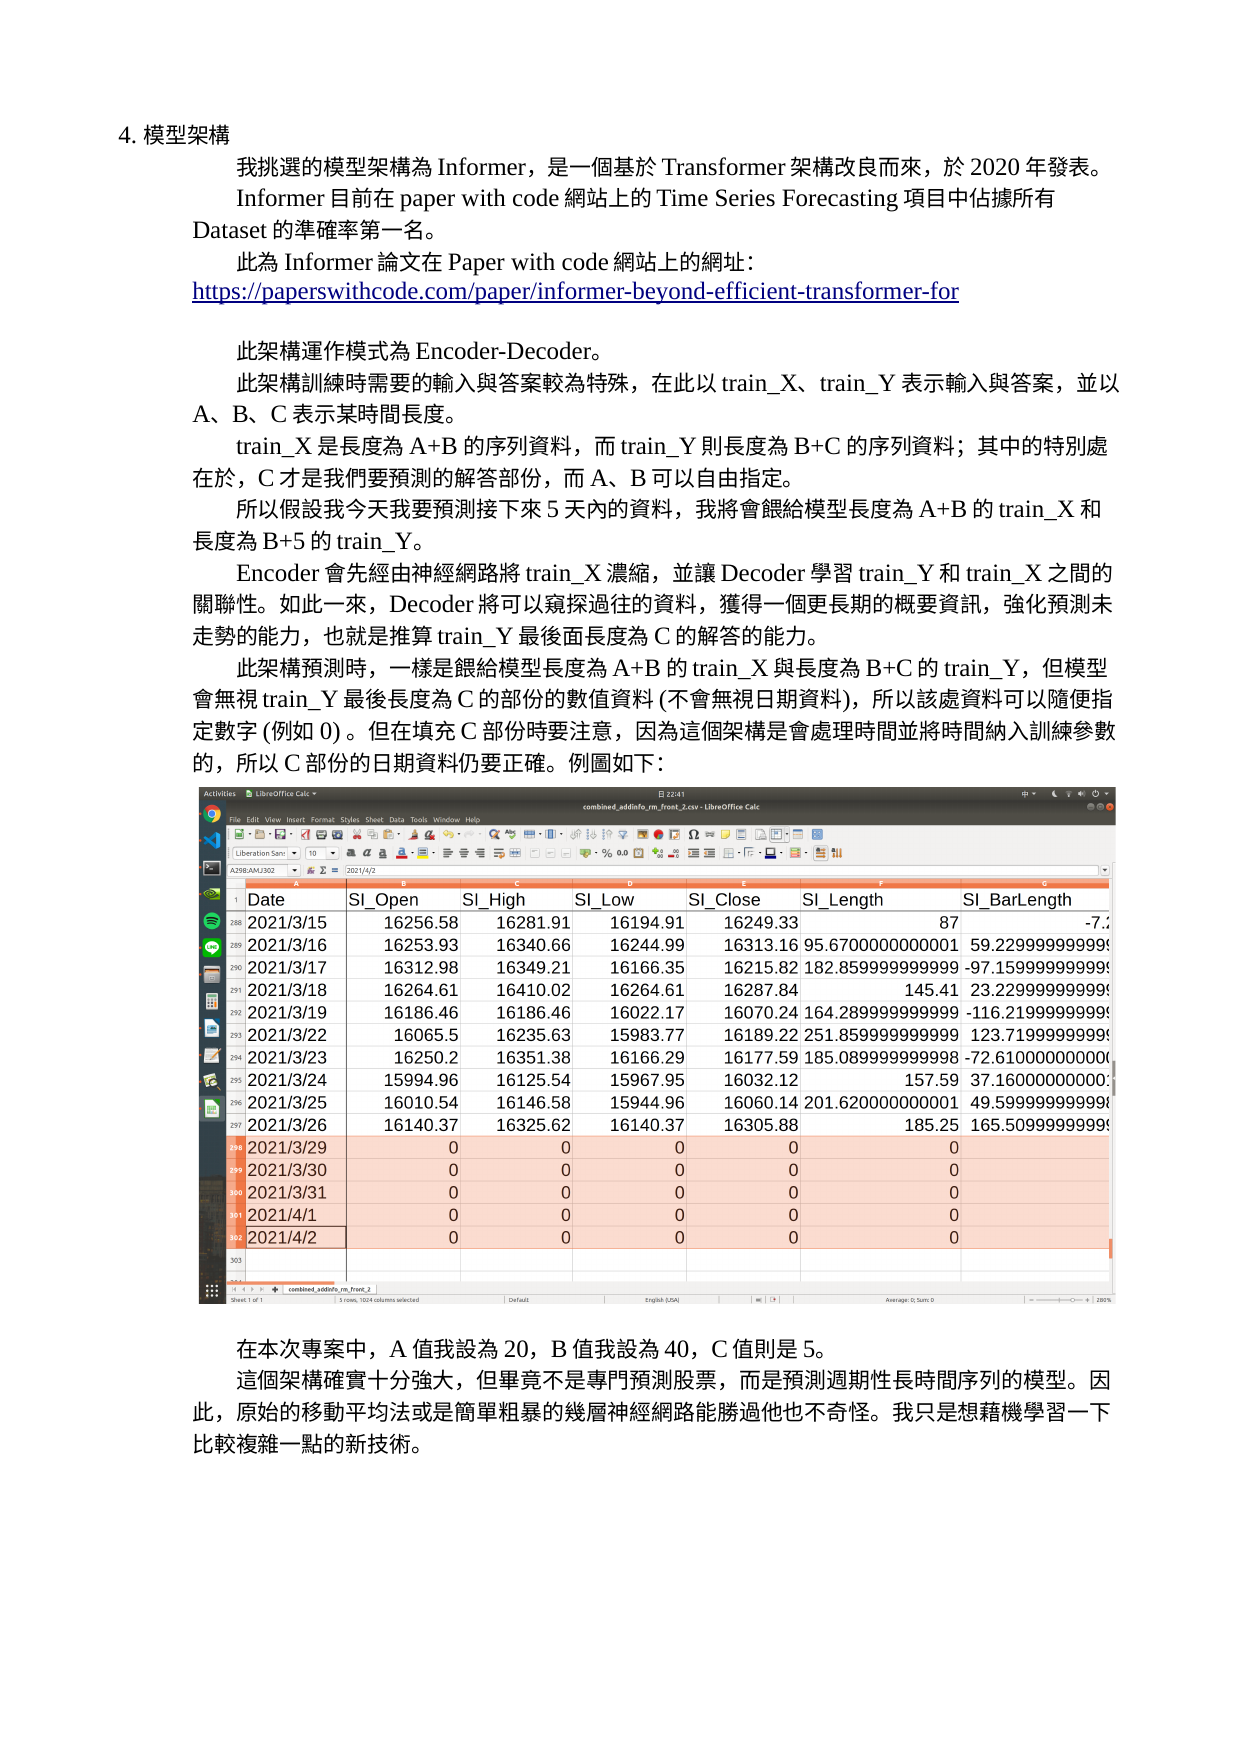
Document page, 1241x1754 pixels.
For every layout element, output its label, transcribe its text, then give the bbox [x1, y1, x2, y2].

text 所以假設我今天我要預測接下來5天內的資料，我將會餵給模型長度為A+B的train_X和 長度為B+5的train_Y。 [118, 492, 1122, 556]
text Encoder會先經由神經網路將train_X濃縮，並讓Decoder學習train_Y和train_X之間的 關聯性。如此一來，Decoder將可以窺探過往的資料，獲得一個更長期的概要資訊，強化預測未 走勢的能力，也就是推算train_Y最後面長度為C的解答的能力。 [118, 556, 1122, 651]
text 此架構預測時，一樣是餵給模型長度為A+B的train_X與長度為B+C的train_Y，但模型 會無視train_Y最後長度為C的部份的數值資料 (不會無視日期資料)，所以該處資料可以隨便指 定數字 (例如 0) 。但在填充C部份時要注意，因為這個架構是會處理時間並將時間納入訓練參數 的，所以C部份的日期資料仍要正確。例圖如下： [118, 651, 1122, 777]
text train_X是長度為A+B的序列資料，而train_Y則長度為B+C的序列資料；其中的特別處 在於，C才是我們要預測的解答部份，而A、B可以自由指定。 [118, 429, 1122, 492]
text 這個架構確實十分強大，但畢竟不是專門預測股票，而是預測週期性長時間序列的模型。因 此，原始的移動平均法或是簡單粗暴的幾層神經網路能勝過他也不奇怪。我只是想藉機學習一下 比較複雜一點的新技術。 [118, 1363, 1122, 1458]
text 此架構訓練時需要的輸入與答案較為特殊，在此以train_X、train_Y表示輸入與答案，並以 A、B、C表示某時間長度。 [118, 366, 1122, 429]
text 此為Informer論文在Paper with code網站上的網址： https://paperswithcode.com/paper/informer-beyond-efficient-transformer-for [118, 245, 1122, 305]
text 此架構運作模式為Encoder-Decoder。 [118, 334, 1122, 366]
text Informer目前在paper with code網站上的Time Series Forecasting項目中佔據所有 Dataset的準確率第一名。 [118, 181, 1122, 245]
text 我挑選的模型架構為Informer，是一個基於Transformer架構改良而來，於2020年發表。 [118, 150, 1122, 181]
text 在本次專案中，A值我設為20，B值我設為40，C值則是5。 [118, 1332, 1122, 1363]
picture [198, 787, 1116, 1304]
text 4. 模型架構 [118, 118, 1122, 150]
